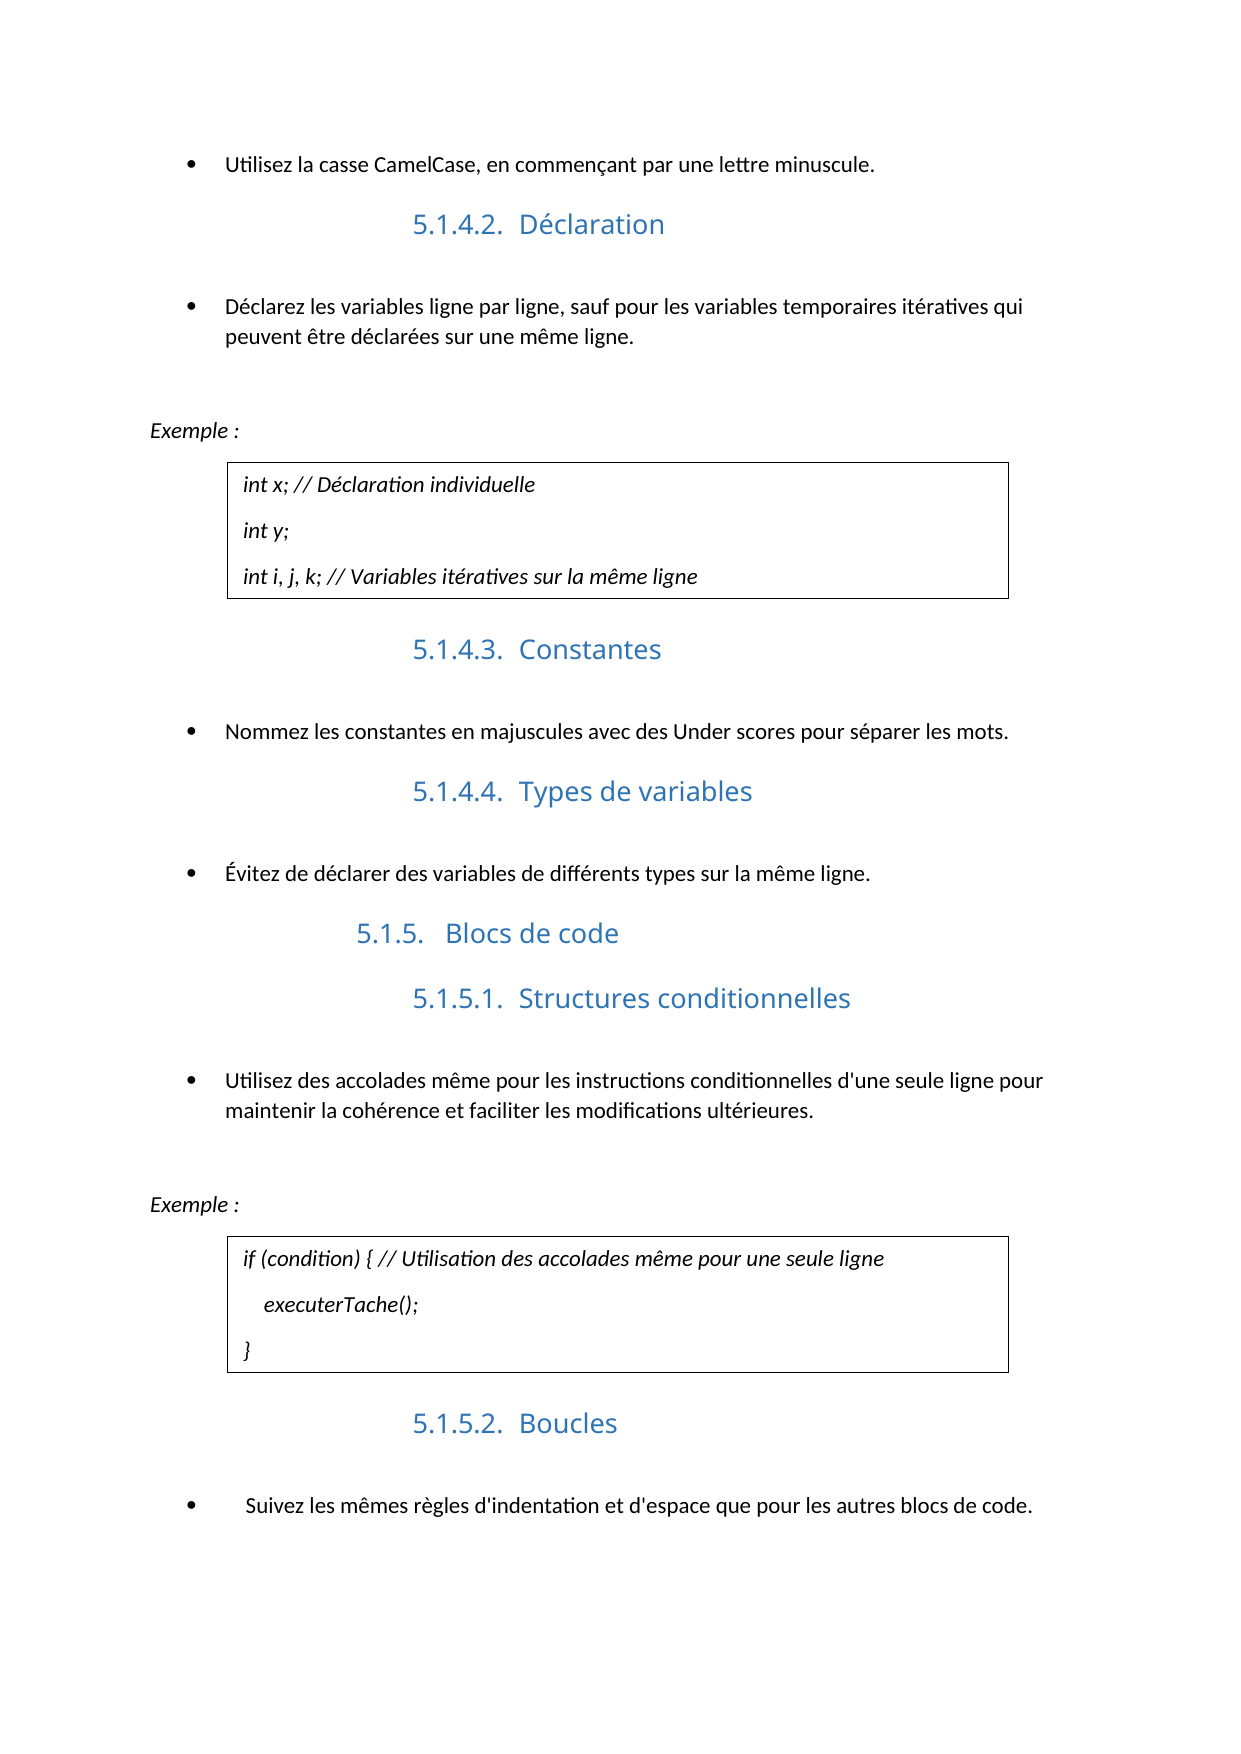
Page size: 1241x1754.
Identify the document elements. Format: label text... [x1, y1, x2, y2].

text Exemple : [150, 1190, 1090, 1218]
text if (condition) { // Utilisation des accolades même pour une seule ligne [243, 1244, 994, 1272]
subtitle Types de variables [412, 772, 1090, 809]
text int y; [243, 516, 994, 544]
subtitle Structures conditionnelles [412, 979, 1090, 1016]
text int x; // Déclaration individuelle [243, 470, 994, 498]
list Utilisez la casse CamelCase, en commençant par une lettre minuscule. [187, 150, 1090, 178]
subtitle Blocs de code [356, 914, 1090, 951]
list Évitez de déclarer des variables de différents types sur la même ligne. [187, 859, 1090, 887]
text int i, j, k; // Variables itératives sur la même ligne [243, 562, 994, 590]
subtitle Déclaration [412, 205, 1090, 242]
list Utilisez des accolades même pour les instructions conditionnelles d'une seule ligne pour maintenir la cohérence et faciliter les modifications ultérieures. [187, 1066, 1090, 1124]
text Exemple : [150, 416, 1090, 444]
text executerTache(); [243, 1290, 994, 1318]
list Déclarez les variables ligne par ligne, sauf pour les variables temporaires itératives qui peuvent être déclarées sur une même ligne. [187, 292, 1090, 350]
subtitle Constantes [412, 631, 1090, 667]
list Nommez les constantes en majuscules avec des Under scores pour séparer les mots. [187, 717, 1090, 745]
list Suivez les mêmes règles d'indentation et d'espace que pour les autres blocs de code. [187, 1491, 1090, 1519]
text } [243, 1336, 994, 1364]
subtitle Boucles [412, 1404, 1090, 1441]
